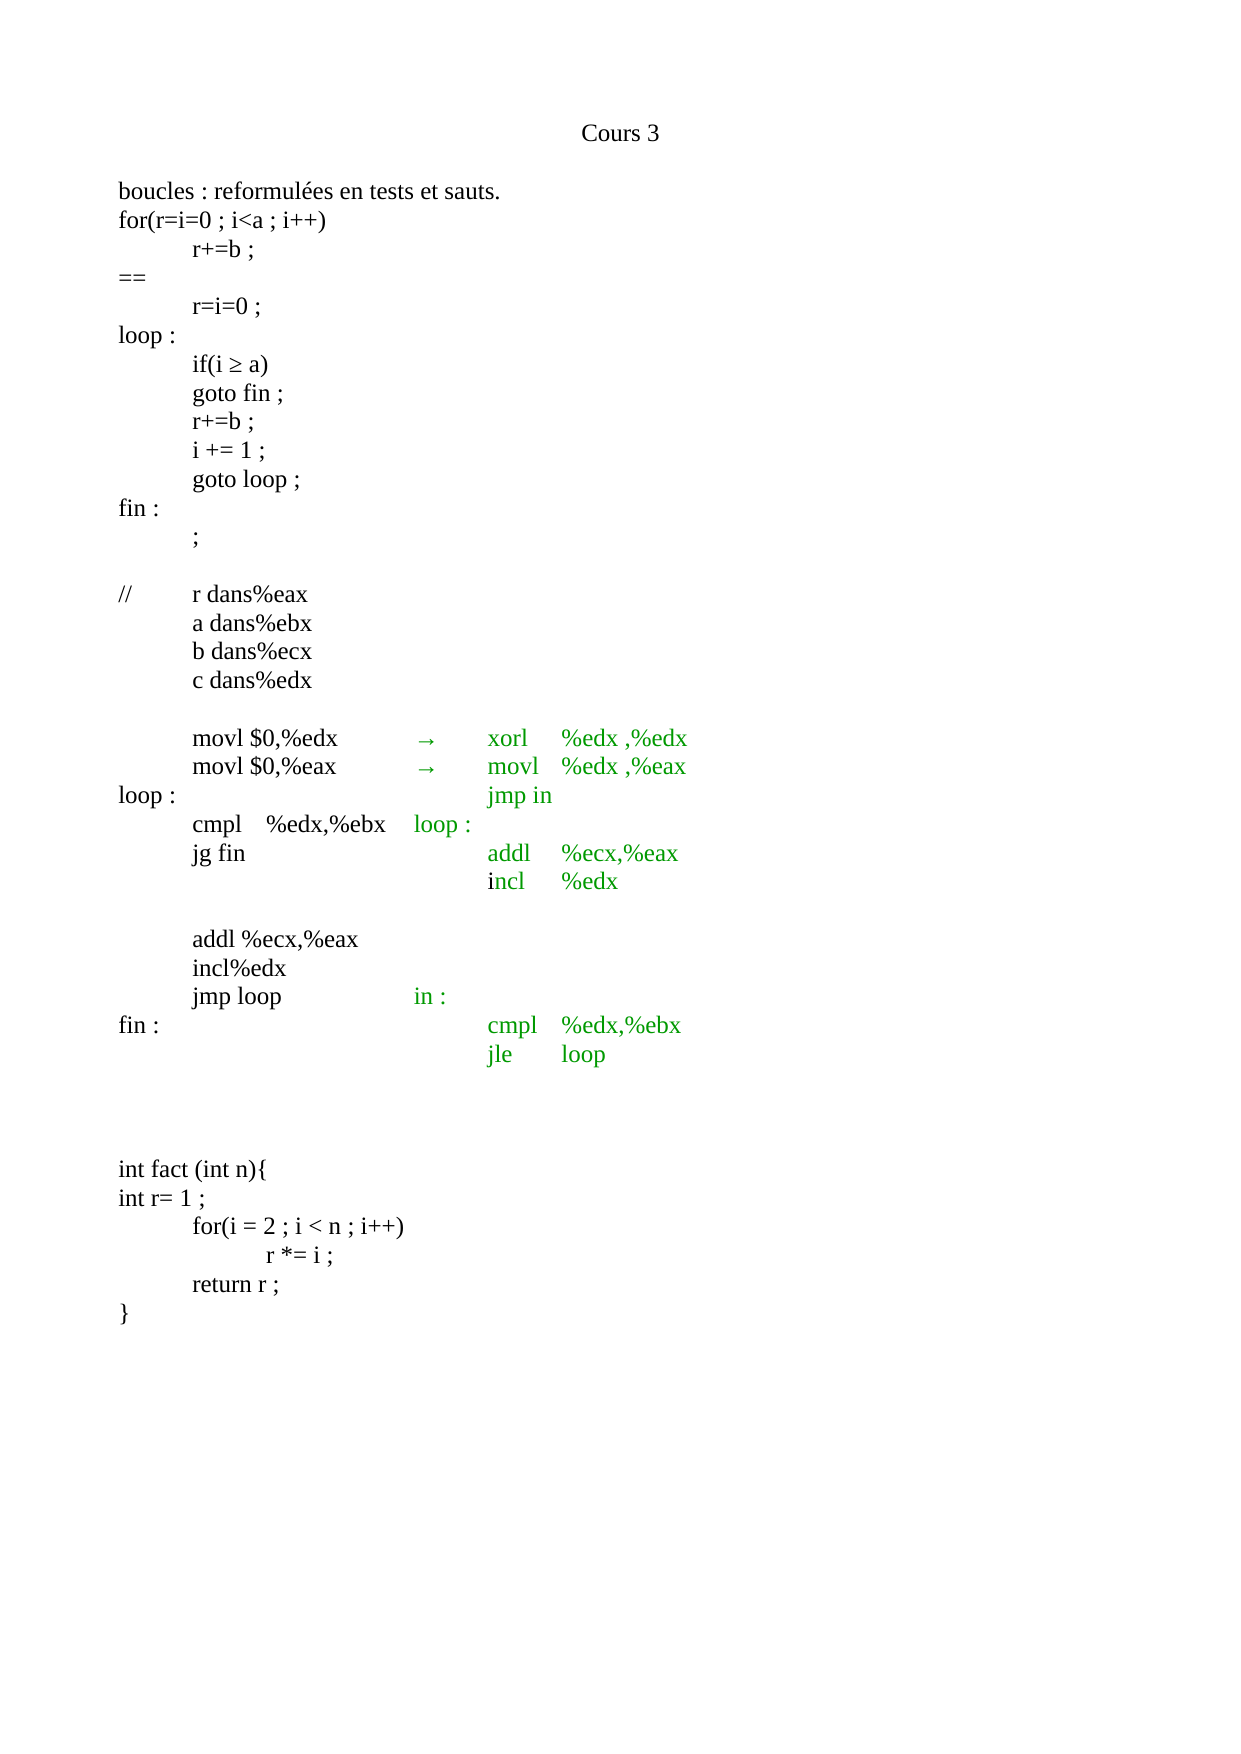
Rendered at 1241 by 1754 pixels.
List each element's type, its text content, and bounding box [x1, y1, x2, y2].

text int r= 1 ; [118, 1183, 1122, 1211]
text fin : [118, 493, 1122, 521]
text movl $0,%eax → movl %edx ,%eax [118, 751, 1122, 780]
text incl %edx [118, 866, 1122, 895]
text i += 1 ; [118, 435, 1122, 464]
text cmpl %edx,%ebx loop : [118, 809, 1122, 838]
text jle loop [118, 1039, 1122, 1068]
text == [118, 263, 1122, 291]
text loop : [118, 320, 1122, 349]
text fin : cmpl %edx,%ebx [118, 1010, 1122, 1039]
text a dans%ebx [118, 608, 1122, 636]
text loop : jmp in [118, 780, 1122, 809]
text r+=b ; [118, 406, 1122, 435]
text r+=b ; [118, 234, 1122, 263]
text int fact (int n){ [118, 1154, 1122, 1183]
text jmp loop in : [118, 981, 1122, 1010]
text // r dans%eax [118, 579, 1122, 608]
text ; [118, 521, 1122, 550]
text goto fin ; [118, 378, 1122, 406]
text return r ; [118, 1269, 1122, 1298]
text r *= i ; [118, 1240, 1122, 1269]
text addl %ecx,%eax [118, 924, 1122, 953]
text r=i=0 ; [118, 291, 1122, 320]
text boucles : reformulées en tests et sauts. [118, 176, 1122, 205]
text jg fin addl %ecx,%eax [118, 838, 1122, 866]
text movl $0,%edx → xorl %edx ,%edx [118, 723, 1122, 751]
text b dans%ecx [118, 636, 1122, 665]
text if(i ≥ a) [118, 349, 1122, 378]
text } [118, 1298, 1122, 1326]
text for(r=i=0 ; i<a ; i++) [118, 205, 1122, 234]
text c dans%edx [118, 665, 1122, 694]
text incl%edx [118, 953, 1122, 981]
text for(i = 2 ; i < n ; i++) [118, 1211, 1122, 1240]
text goto loop ; [118, 464, 1122, 493]
